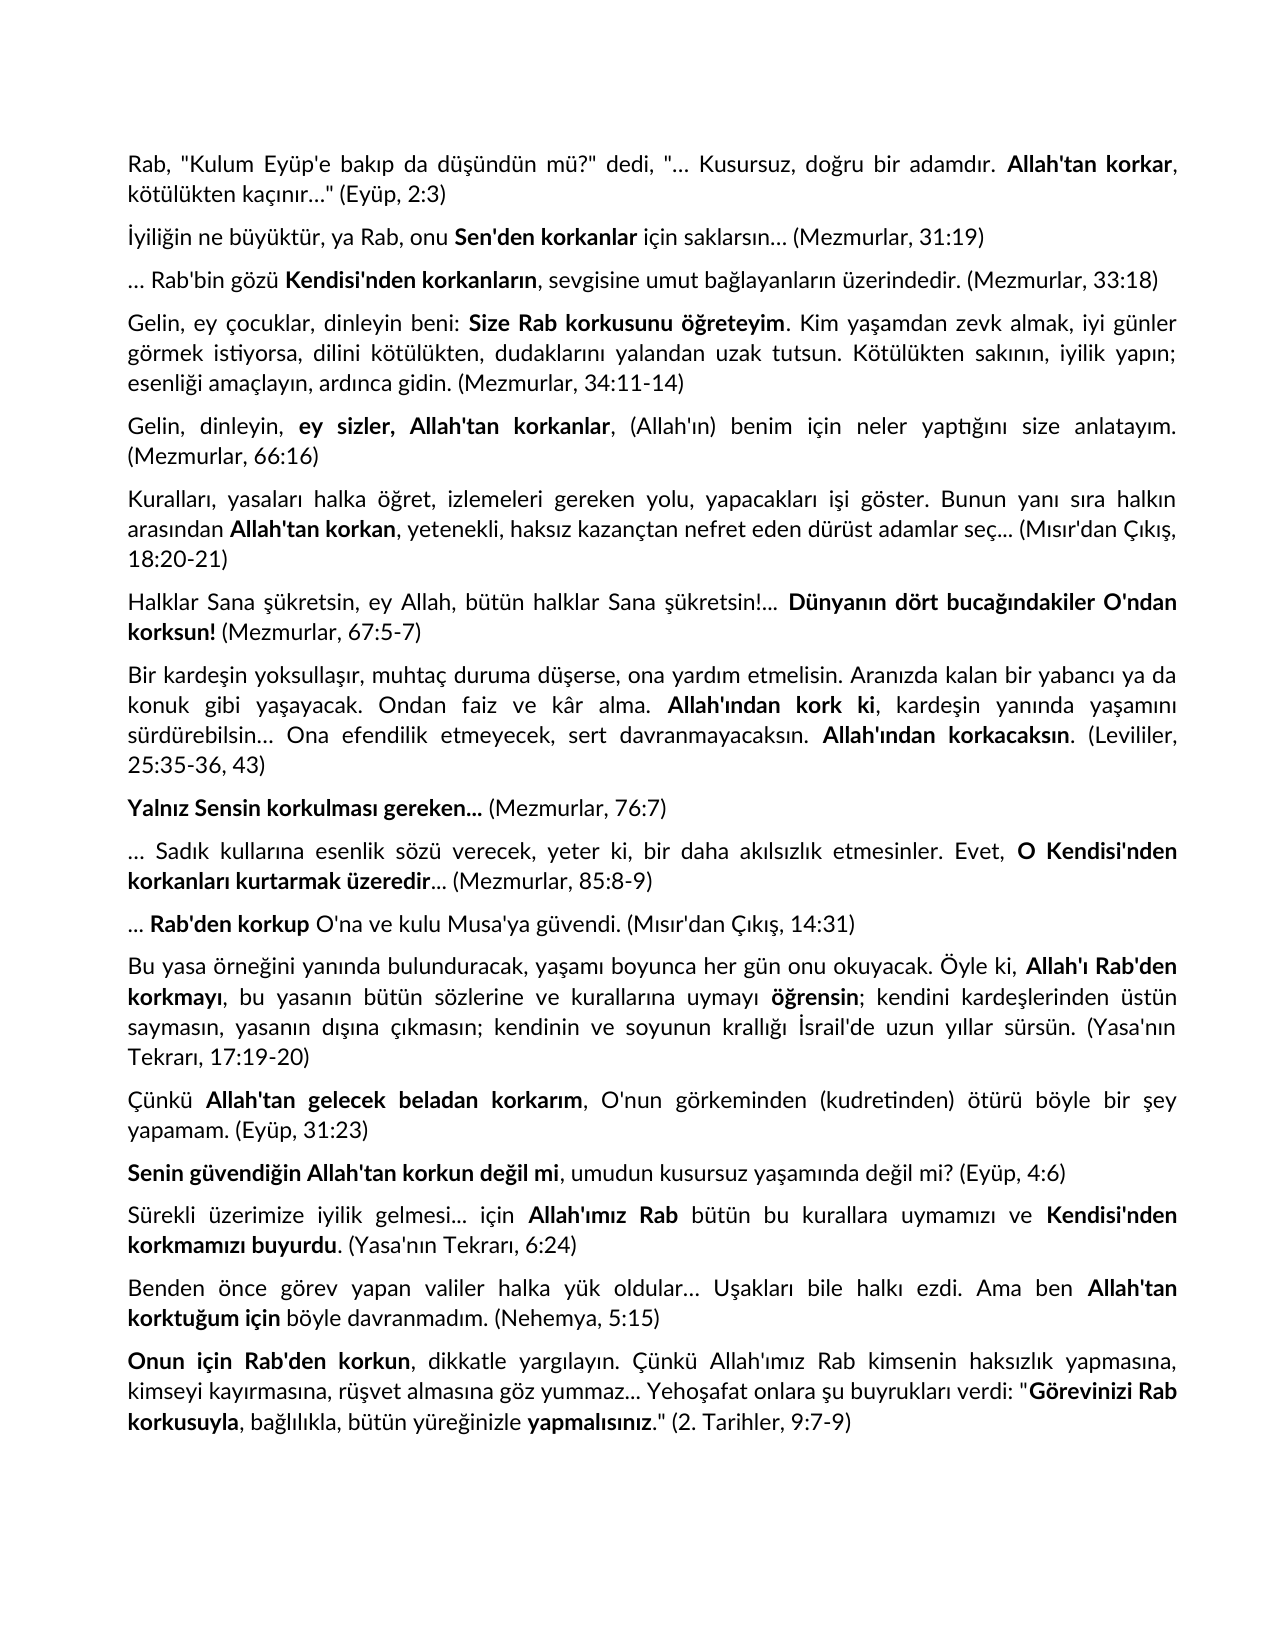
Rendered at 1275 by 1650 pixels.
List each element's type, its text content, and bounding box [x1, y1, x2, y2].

text Senin güvendiğin Allah'tan korkun değil mi, umudun kusursuz yaşamında değil mi? (Eyüp, 4:6) [127, 1158, 1177, 1186]
text ... Rab'den korkup O'na ve kulu Musa'ya güvendi. (Mısır'dan Çıkış, 14:31) [127, 909, 1177, 937]
text … Rab'bin gözü Kendisi'nden korkanların, sevgisine umut bağlayanların üzerindedir. (Mezmurlar, 33:18) [127, 266, 1177, 293]
text Çünkü Allah'tan gelecek beladan korkarım, O'nun görkeminden (kudretinden) ötürü böyle bir şey yapamam. (Eyüp, 31:23) [127, 1085, 1177, 1143]
text Yalnız Sensin korkulması gereken... (Mezmurlar, 76:7) [127, 794, 1177, 821]
text Bir kardeşin yoksullaşır, muhtaç duruma düşerse, ona yardım etmelisin. Aranızda kalan bir yabancı ya da konuk gibi yaşayacak. Ondan faiz ve kâr alma. Allah'ından kork ki, kardeşin yanında yaşamını sürdürebilsin… Ona efendilik etmeyecek, sert davranmayacaksın. Allah'ından korkacaksın. (Levililer, 25:35-36, 43) [127, 660, 1177, 778]
text Onun için Rab'den korkun, dikkatle yargılayın. Çünkü Allah'ımız Rab kimsenin haksızlık yapmasına, kimseyi kayırmasına, rüşvet almasına göz yummaz... Yehoşafat onlara şu buyrukları verdi: "Görevinizi Rab korkusuyla, bağlılıkla, bütün yüreğinizle yapmalısınız." (2. Tarihler, 9:7-9) [127, 1347, 1177, 1435]
text Kuralları, yasaları halka öğret, izlemeleri gereken yolu, yapacakları işi göster. Bunun yanı sıra halkın arasından Allah'tan korkan, yetenekli, haksız kazançtan nefret eden dürüst adamlar seç... (Mısır'dan Çıkış, 18:20-21) [127, 484, 1177, 572]
text Halklar Sana şükretsin, ey Allah, bütün halklar Sana şükretsin!... Dünyanın dört bucağındakiler O'ndan korksun! (Mezmurlar, 67:5-7) [127, 587, 1177, 645]
text İyiliğin ne büyüktür, ya Rab, onu Sen'den korkanlar için saklarsın… (Mezmurlar, 31:19) [127, 223, 1177, 250]
text Bu yasa örneğini yanında bulunduracak, yaşamı boyunca her gün onu okuyacak. Öyle ki, Allah'ı Rab'den korkmayı, bu yasanın bütün sözlerine ve kurallarına uymayı öğrensin; kendini kardeşlerinden üstün saymasın, yasanın dışına çıkmasın; kendinin ve soyunun krallığı İsrail'de uzun yıllar sürsün. (Yasa'nın Tekrarı, 17:19-20) [127, 952, 1177, 1070]
text Gelin, ey çocuklar, dinleyin beni: Size Rab korkusunu öğreteyim. Kim yaşamdan zevk almak, iyi günler görmek istiyorsa, dilini kötülükten, dudaklarını yalandan uzak tutsun. Kötülükten sakının, iyilik yapın; esenliği amaçlayın, ardınca gidin. (Mezmurlar, 34:11-14) [127, 308, 1177, 396]
text Sürekli üzerimize iyilik gelmesi... için Allah'ımız Rab bütün bu kurallara uymamızı ve Kendisi'nden korkmamızı buyurdu. (Yasa'nın Tekrarı, 6:24) [127, 1201, 1177, 1259]
text … Sadık kullarına esenlik sözü verecek, yeter ki, bir daha akılsızlık etmesinler. Evet, O Kendisi'nden korkanları kurtarmak üzeredir... (Mezmurlar, 85:8-9) [127, 836, 1177, 894]
text Gelin, dinleyin, ey sizler, Allah'tan korkanlar, (Allah'ın) benim için neler yaptığını size anlatayım. (Mezmurlar, 66:16) [127, 411, 1177, 469]
text Benden önce görev yapan valiler halka yük oldular… Uşakları bile halkı ezdi. Ama ben Allah'tan korktuğum için böyle davranmadım. (Nehemya, 5:15) [127, 1274, 1177, 1332]
text Rab, "Kulum Eyüp'e bakıp da düşündün mü?" dedi, "… Kusursuz, doğru bir adamdır. Allah'tan korkar, kötülükten kaçınır…" (Eyüp, 2:3) [127, 150, 1177, 208]
